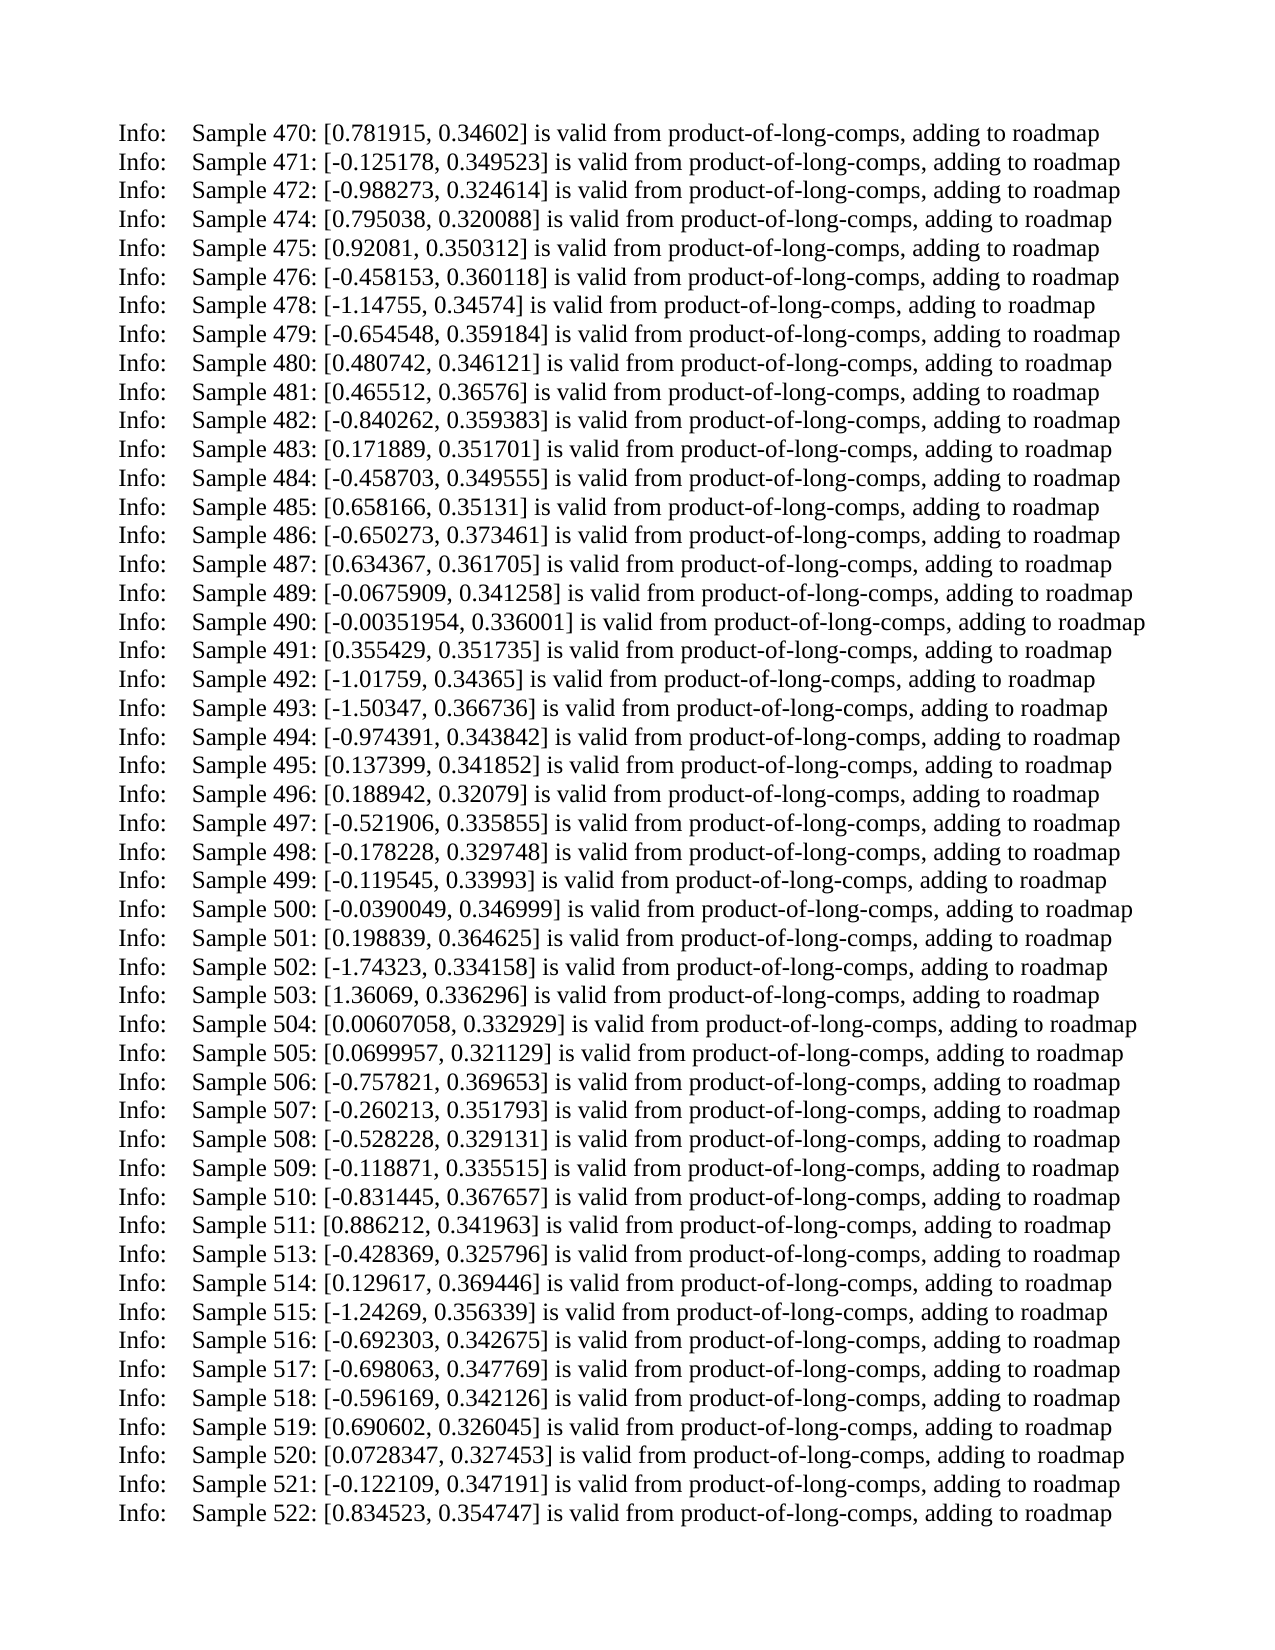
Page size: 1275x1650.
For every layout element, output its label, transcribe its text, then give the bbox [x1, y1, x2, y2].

text Info: Sample 483: [0.171889, 0.351701] is valid from product-of-long-comps, adding to roadmap [118, 434, 1157, 463]
text Info: Sample 482: [-0.840262, 0.359383] is valid from product-of-long-comps, adding to roadmap [118, 406, 1157, 434]
text Info: Sample 489: [-0.0675909, 0.341258] is valid from product-of-long-comps, adding to roadmap [118, 578, 1157, 607]
text Info: Sample 507: [-0.260213, 0.351793] is valid from product-of-long-comps, adding to roadmap [118, 1096, 1157, 1124]
text Info: Sample 517: [-0.698063, 0.347769] is valid from product-of-long-comps, adding to roadmap [118, 1354, 1157, 1383]
text Info: Sample 518: [-0.596169, 0.342126] is valid from product-of-long-comps, adding to roadmap [118, 1383, 1157, 1412]
text Info: Sample 509: [-0.118871, 0.335515] is valid from product-of-long-comps, adding to roadmap [118, 1153, 1157, 1182]
text Info: Sample 497: [-0.521906, 0.335855] is valid from product-of-long-comps, adding to roadmap [118, 808, 1157, 837]
text Info: Sample 499: [-0.119545, 0.33993] is valid from product-of-long-comps, adding to roadmap [118, 866, 1157, 894]
text Info: Sample 474: [0.795038, 0.320088] is valid from product-of-long-comps, adding to roadmap [118, 204, 1157, 233]
text Info: Sample 508: [-0.528228, 0.329131] is valid from product-of-long-comps, adding to roadmap [118, 1124, 1157, 1153]
text Info: Sample 495: [0.137399, 0.341852] is valid from product-of-long-comps, adding to roadmap [118, 751, 1157, 779]
text Info: Sample 502: [-1.74323, 0.334158] is valid from product-of-long-comps, adding to roadmap [118, 952, 1157, 981]
text Info: Sample 480: [0.480742, 0.346121] is valid from product-of-long-comps, adding to roadmap [118, 348, 1157, 377]
text Info: Sample 476: [-0.458153, 0.360118] is valid from product-of-long-comps, adding to roadmap [118, 262, 1157, 291]
text Info: Sample 506: [-0.757821, 0.369653] is valid from product-of-long-comps, adding to roadmap [118, 1067, 1157, 1096]
text Info: Sample 505: [0.0699957, 0.321129] is valid from product-of-long-comps, adding to roadmap [118, 1038, 1157, 1067]
text Info: Sample 498: [-0.178228, 0.329748] is valid from product-of-long-comps, adding to roadmap [118, 837, 1157, 866]
text Info: Sample 500: [-0.0390049, 0.346999] is valid from product-of-long-comps, adding to roadmap [118, 894, 1157, 923]
text Info: Sample 493: [-1.50347, 0.366736] is valid from product-of-long-comps, adding to roadmap [118, 693, 1157, 722]
text Info: Sample 513: [-0.428369, 0.325796] is valid from product-of-long-comps, adding to roadmap [118, 1239, 1157, 1268]
text Info: Sample 521: [-0.122109, 0.347191] is valid from product-of-long-comps, adding to roadmap [118, 1469, 1157, 1498]
text Info: Sample 490: [-0.00351954, 0.336001] is valid from product-of-long-comps, adding to roadmap [118, 607, 1157, 636]
text Info: Sample 472: [-0.988273, 0.324614] is valid from product-of-long-comps, adding to roadmap [118, 176, 1157, 204]
text Info: Sample 487: [0.634367, 0.361705] is valid from product-of-long-comps, adding to roadmap [118, 549, 1157, 578]
text Info: Sample 479: [-0.654548, 0.359184] is valid from product-of-long-comps, adding to roadmap [118, 319, 1157, 348]
text Info: Sample 484: [-0.458703, 0.349555] is valid from product-of-long-comps, adding to roadmap [118, 463, 1157, 492]
text Info: Sample 514: [0.129617, 0.369446] is valid from product-of-long-comps, adding to roadmap [118, 1268, 1157, 1297]
text Info: Sample 492: [-1.01759, 0.34365] is valid from product-of-long-comps, adding to roadmap [118, 664, 1157, 693]
text Info: Sample 515: [-1.24269, 0.356339] is valid from product-of-long-comps, adding to roadmap [118, 1297, 1157, 1326]
text Info: Sample 485: [0.658166, 0.35131] is valid from product-of-long-comps, adding to roadmap [118, 492, 1157, 521]
text Info: Sample 516: [-0.692303, 0.342675] is valid from product-of-long-comps, adding to roadmap [118, 1326, 1157, 1354]
text Info: Sample 486: [-0.650273, 0.373461] is valid from product-of-long-comps, adding to roadmap [118, 521, 1157, 549]
text Info: Sample 475: [0.92081, 0.350312] is valid from product-of-long-comps, adding to roadmap [118, 233, 1157, 262]
text Info: Sample 510: [-0.831445, 0.367657] is valid from product-of-long-comps, adding to roadmap [118, 1182, 1157, 1211]
text Info: Sample 503: [1.36069, 0.336296] is valid from product-of-long-comps, adding to roadmap [118, 981, 1157, 1009]
text Info: Sample 496: [0.188942, 0.32079] is valid from product-of-long-comps, adding to roadmap [118, 779, 1157, 808]
text Info: Sample 519: [0.690602, 0.326045] is valid from product-of-long-comps, adding to roadmap [118, 1412, 1157, 1441]
text Info: Sample 470: [0.781915, 0.34602] is valid from product-of-long-comps, adding to roadmap [118, 118, 1157, 147]
text Info: Sample 511: [0.886212, 0.341963] is valid from product-of-long-comps, adding to roadmap [118, 1211, 1157, 1239]
text Info: Sample 494: [-0.974391, 0.343842] is valid from product-of-long-comps, adding to roadmap [118, 722, 1157, 751]
text Info: Sample 504: [0.00607058, 0.332929] is valid from product-of-long-comps, adding to roadmap [118, 1009, 1157, 1038]
text Info: Sample 501: [0.198839, 0.364625] is valid from product-of-long-comps, adding to roadmap [118, 923, 1157, 952]
text Info: Sample 491: [0.355429, 0.351735] is valid from product-of-long-comps, adding to roadmap [118, 636, 1157, 664]
text Info: Sample 471: [-0.125178, 0.349523] is valid from product-of-long-comps, adding to roadmap [118, 147, 1157, 176]
text Info: Sample 522: [0.834523, 0.354747] is valid from product-of-long-comps, adding to roadmap [118, 1498, 1157, 1527]
text Info: Sample 481: [0.465512, 0.36576] is valid from product-of-long-comps, adding to roadmap [118, 377, 1157, 406]
text Info: Sample 478: [-1.14755, 0.34574] is valid from product-of-long-comps, adding to roadmap [118, 291, 1157, 319]
text Info: Sample 520: [0.0728347, 0.327453] is valid from product-of-long-comps, adding to roadmap [118, 1441, 1157, 1469]
